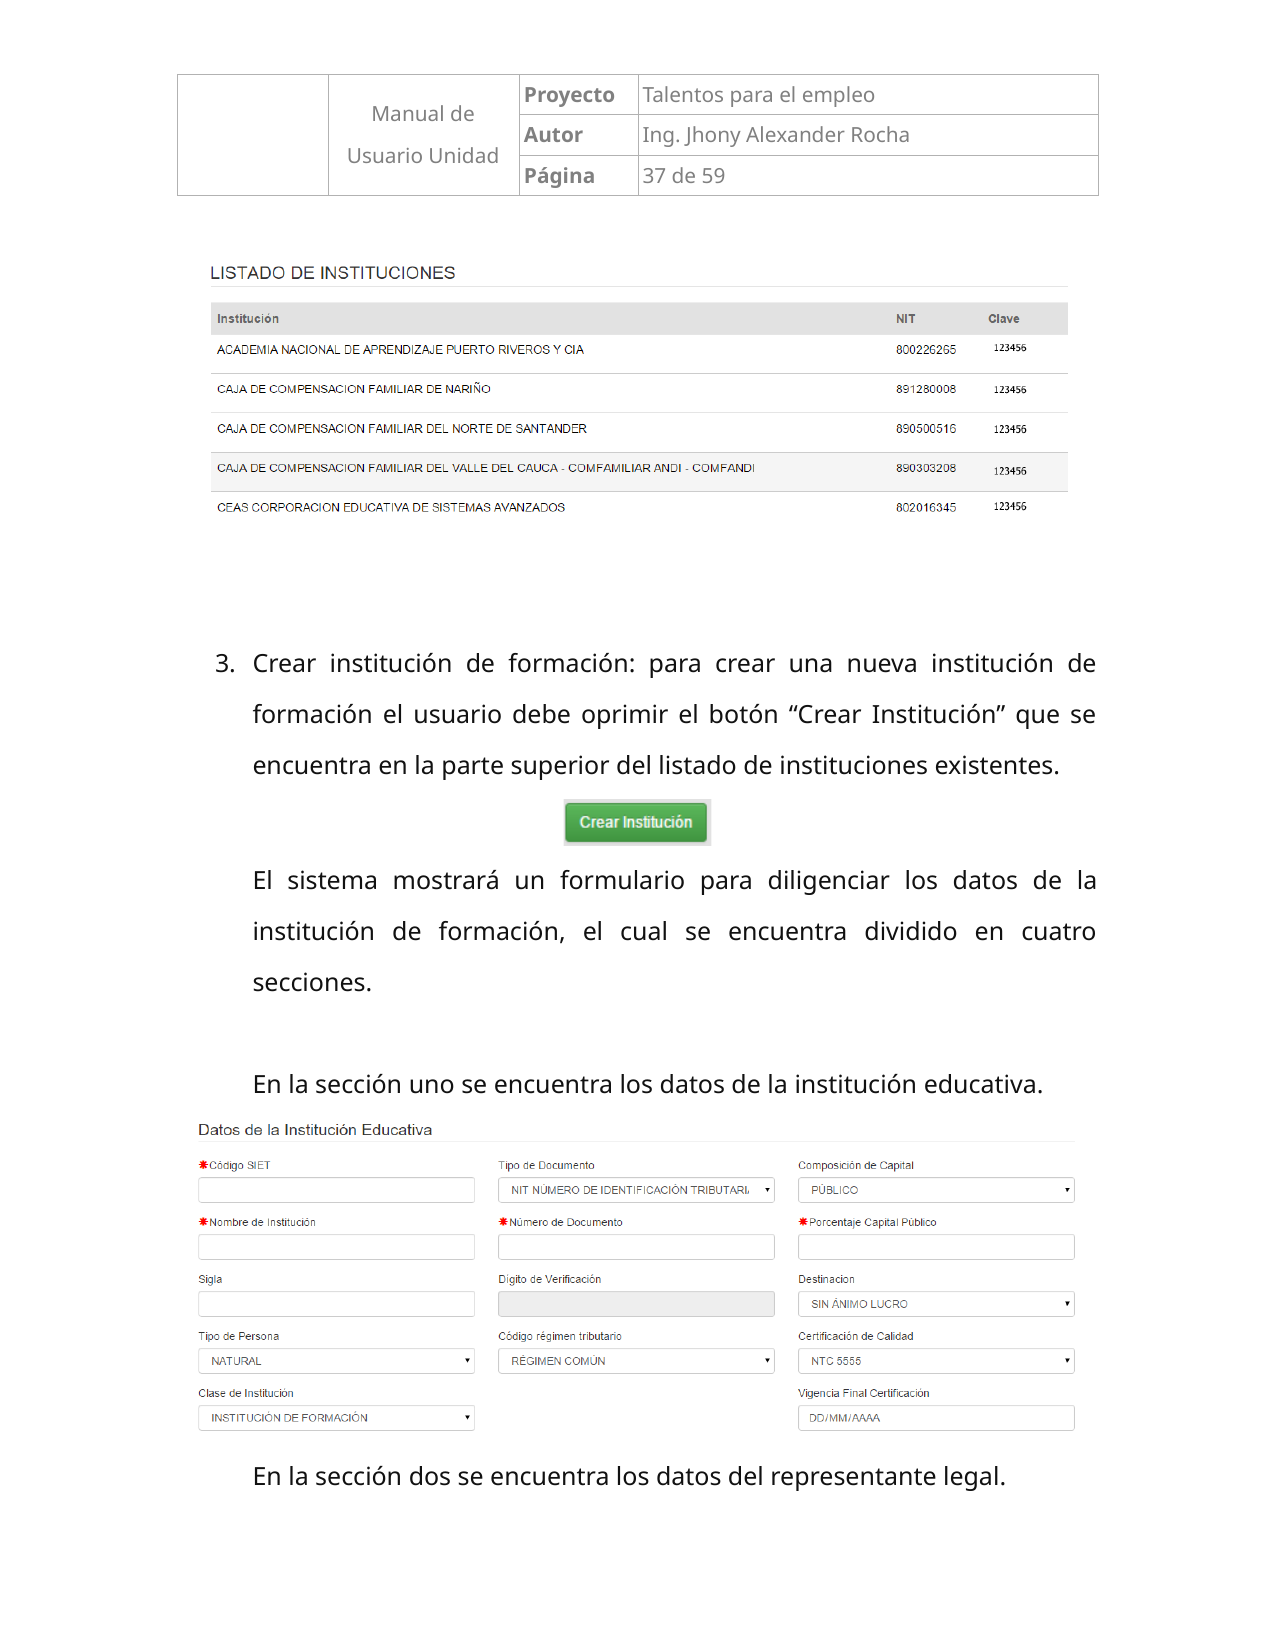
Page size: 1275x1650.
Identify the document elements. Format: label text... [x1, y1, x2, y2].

list Crear institución de formación: para crear una nueva institución de formación el usuario debe oprimir el botón “Crear Institución” que se encuentra en la parte superior del listado de instituciones existentes. [215, 646, 1098, 782]
list En la sección dos se encuentra los datos del representante legal. [215, 1118, 1098, 1492]
picture [563, 799, 712, 846]
list En la sección uno se encuentra los datos de la institución educativa. [215, 1067, 1098, 1101]
picture [196, 1118, 1079, 1442]
list El sistema mostrará un formulario para diligenciar los datos de la institución de formación, el cual se encuentra dividido en cuatro secciones. [215, 799, 1098, 999]
picture [207, 262, 1068, 527]
